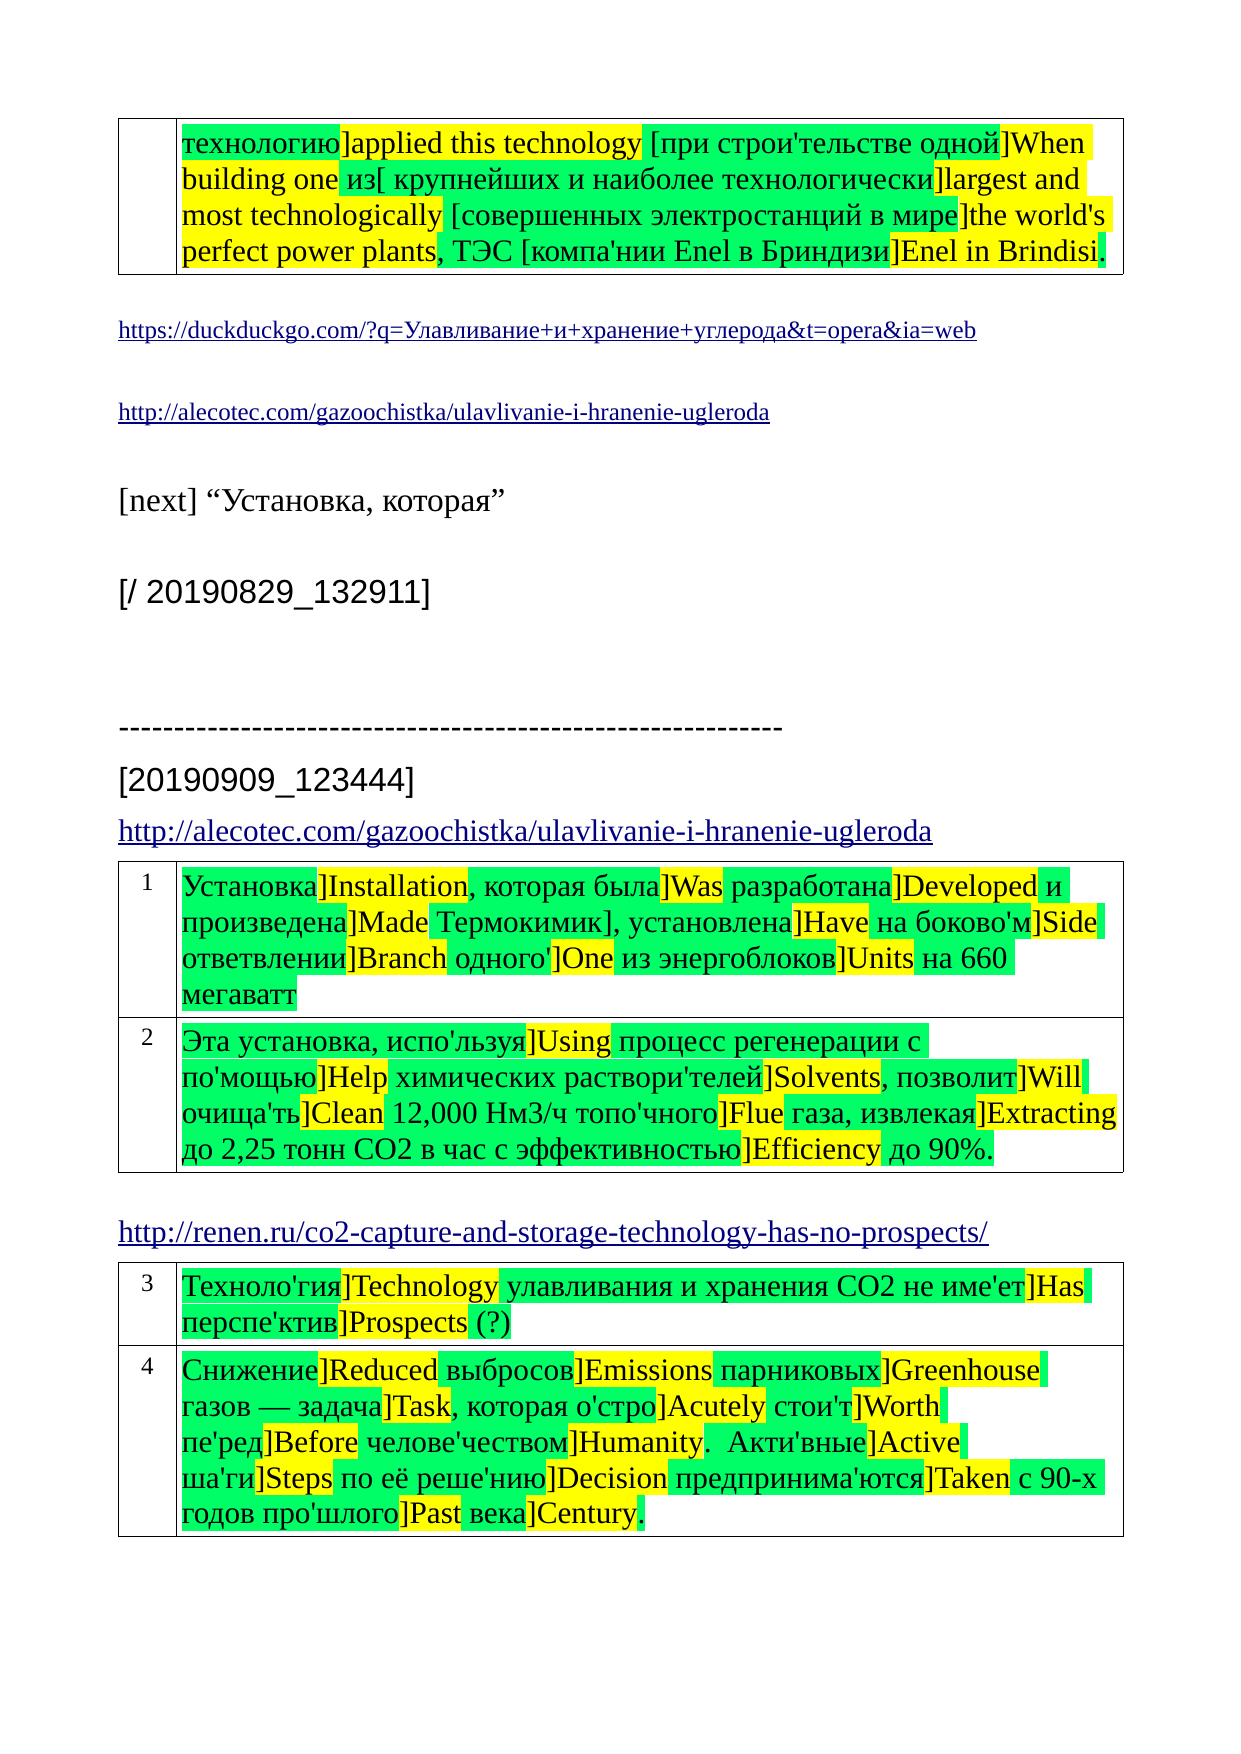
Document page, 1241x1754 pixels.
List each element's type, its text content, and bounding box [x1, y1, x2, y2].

table_header Техноло'гия]Technology улавливания и хранения CO2 не име'ет]Has перспе'ктив]Prospects (?) [177, 1263, 1123, 1345]
table_cell 2 [119, 1018, 176, 1172]
text [20190909_123444] http://alecotec.com/gazoochistka/ulavlivanie-i-hranenie-ugleroda [118, 760, 1122, 848]
text http://renen.ru/co2-capture-and-storage-technology-has-no-prospects/ [118, 1213, 1122, 1249]
table_header 1 [119, 862, 176, 1017]
table_cell технологию]applied this technology [при строи'тельстве одной]When building one из[ крупнейших и наиболее технологически]largest and most technologically [совершенных электростанций в мире]the world's perfect power plants, ТЭС [компа'нии Enel в Бриндизи]Enel in Brindisi. [177, 119, 1123, 273]
text [/ 20190829_132911] [118, 572, 1122, 610]
text https://duckduckgo.com/?q=Улавливание+и+хранение+углерода&t=opera&ia=web [118, 315, 1122, 343]
table_cell [119, 119, 176, 273]
table_cell 4 [119, 1346, 176, 1536]
table_header 3 [119, 1263, 176, 1345]
text http://alecotec.com/gazoochistka/ulavlivanie-i-hranenie-ugleroda [118, 397, 1122, 426]
table_cell Снижение]Reduced выбросов]Emissions парниковых]Greenhouse газов — задача]Task, которая о'стро]Acutely стои'т]Worth пе'ред]Before челове'чеством]Humanity. Акти'вные]Active ша'ги]Steps по её реше'нию]Decision предпринима'ются]Taken с 90-х годов про'шлого]Past века]Century. [177, 1346, 1123, 1536]
table_header Установка]Installation, которая была]Was разработана]Developed и произведена]Made Термокимик], установлена]Have на боково'м]Side ответвлении]Branch одного']One из энергоблоков]Units на 660 мегаватт [177, 862, 1123, 1017]
table_cell Эта установка, испо'льзуя]Using процесс регенерации с по'мощью]Help химических раствори'телей]Solvents, позволит]Will очища'ть]Clean 12,000 Нм3/ч топо'чного]Flue газа, извлекая]Extracting до 2,25 тонн CO2 в час с эффективностью]Efficiency до 90%. [177, 1018, 1123, 1172]
text [next] “Установка, которая” [118, 480, 1122, 518]
text ------------------------------------------------------------ [118, 707, 1122, 745]
